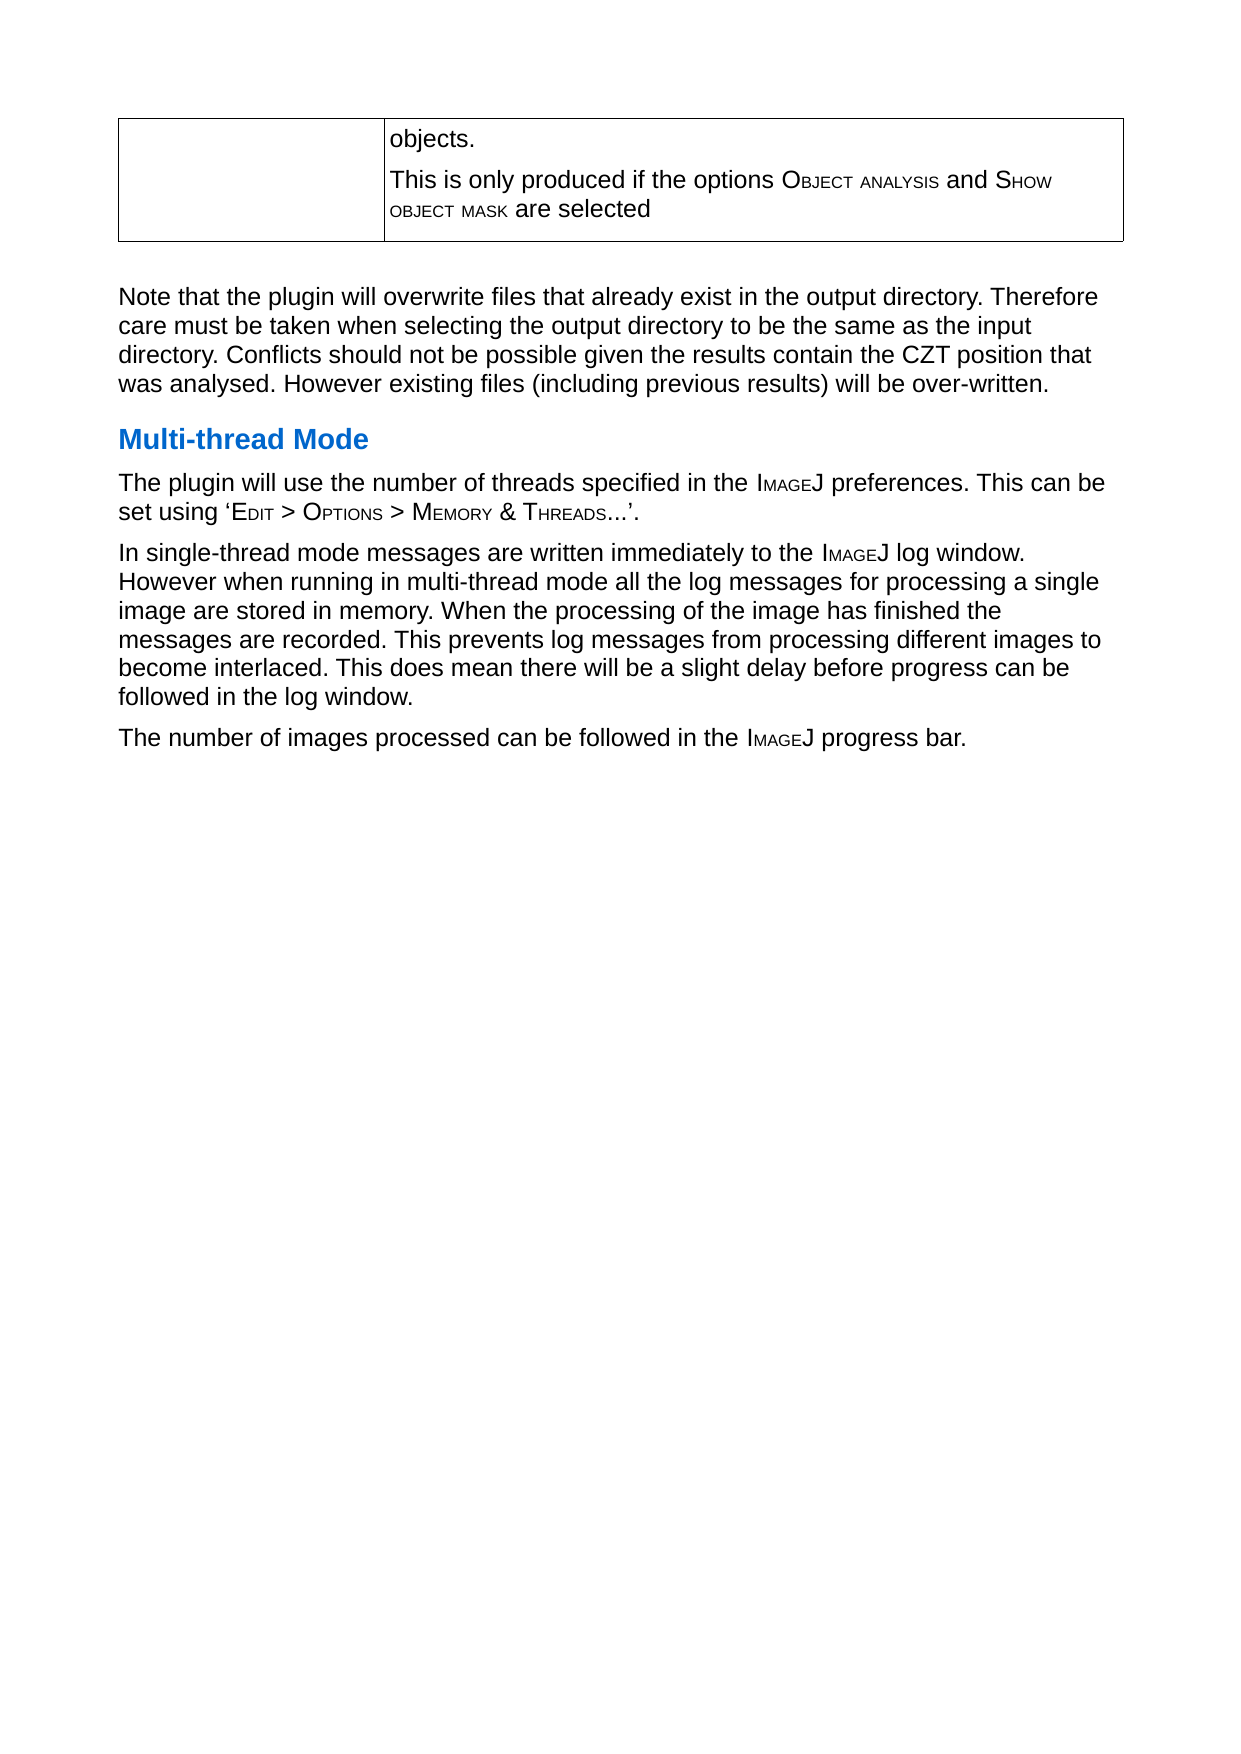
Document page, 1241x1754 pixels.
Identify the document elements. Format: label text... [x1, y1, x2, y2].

text Note that the plugin will overwrite files that already exist in the output directory. Therefore care must be taken when selecting the output directory to be the same as the input directory. Conflicts should not be possible given the results contain the CZT position that was analysed. However existing files (including previous results) will be over-written. [118, 282, 1122, 397]
table_cell objects. This is only produced if the options Object analysis and Show object mask are selected [385, 119, 1123, 241]
table_cell [119, 119, 384, 241]
text The plugin will use the number of threads specified in the ImageJ preferences. This can be set using ‘Edit > Options > Memory & Threads...’. [118, 468, 1122, 526]
text The number of images processed can be followed in the ImageJ progress bar. [118, 723, 1122, 752]
subtitle Multi-thread Mode [118, 422, 1122, 456]
text In single-thread mode messages are written immediately to the ImageJ log window. However when running in multi-thread mode all the log messages for processing a single image are stored in memory. When the processing of the image has finished the messages are recorded. This prevents log messages from processing different images to become interlaced. This does mean there will be a slight delay before progress can be followed in the log window. [118, 538, 1122, 711]
